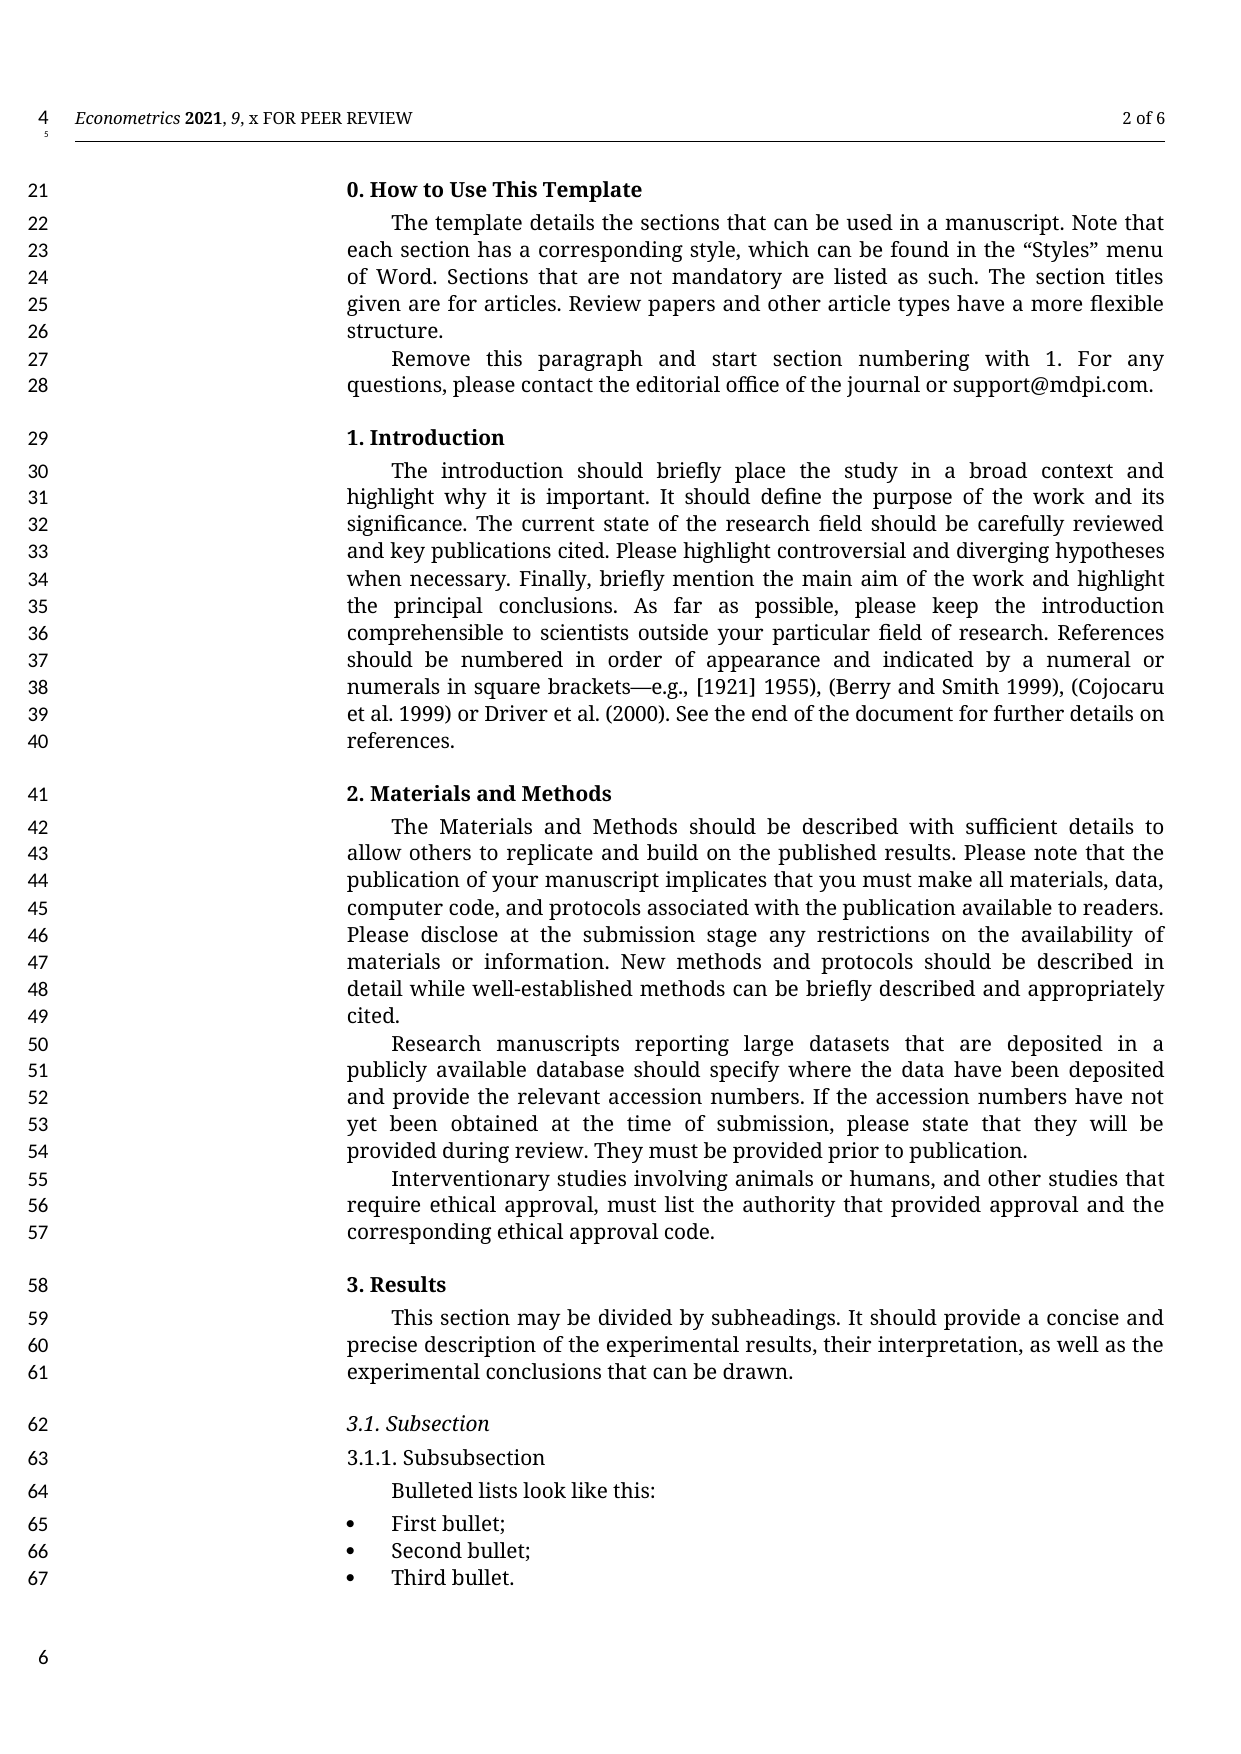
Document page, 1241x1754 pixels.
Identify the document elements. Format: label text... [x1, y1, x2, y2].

text This section may be divided by subheadings. It should provide a concise and precise description of the experimental results, their interpretation, as well as the experimental conclusions that can be drawn. [347, 1304, 1165, 1385]
list Bulleted lists look like this: [347, 1477, 1165, 1504]
text The Materials and Methods should be described with sufficient details to allow others to replicate and build on the published results. Please note that the publication of your manuscript implicates that you must make all materials, data, computer code, and protocols associated with the publication available to readers. Please disclose at the submission stage any restrictions on the availability of materials or information. New methods and protocols should be described in detail while well-established methods can be briefly described and appropriately cited. [347, 813, 1165, 1029]
subtitle 0. How to Use This Template [347, 176, 1165, 203]
subtitle 3.1.1. Subsubsection [347, 1443, 1165, 1470]
text Interventionary studies involving animals or humans, and other studies that require ethical approval, must list the authority that provided approval and the corresponding ethical approval code. [347, 1165, 1165, 1246]
subtitle 2. Materials and Methods [347, 779, 1165, 807]
subtitle 1. Introduction [347, 423, 1165, 451]
list First bullet; [347, 1510, 1165, 1537]
list Third bullet. [347, 1564, 1165, 1591]
subtitle 3.1. Subsection [347, 1410, 1165, 1437]
list Second bullet; [347, 1537, 1165, 1564]
text The introduction should briefly place the study in a broad context and highlight why it is important. It should define the purpose of the work and its significance. The current state of the research field should be carefully reviewed and key publications cited. Please highlight controversial and diverging hypotheses when necessary. Finally, briefly mention the main aim of the work and highlight the principal conclusions. As far as possible, please keep the introduction comprehensible to scientists outside your particular field of research. References should be numbered in order of appearance and indicated by a numeral or numerals in square brackets—e.g., [1921] 1955), (Berry and Smith 1999), (Cojocaru et al. 1999) or Driver et al. (2000). See the end of the document for further details on references. [347, 457, 1165, 754]
text Research manuscripts reporting large datasets that are deposited in a publicly available database should specify where the data have been deposited and provide the relevant accession numbers. If the accession numbers have not yet been obtained at the time of submission, please state that they will be provided during review. They must be provided prior to publication. [347, 1029, 1165, 1165]
text Remove this paragraph and start section numbering with 1. For any questions, please contact the editorial office of the journal or support@mdpi.com. [347, 344, 1165, 398]
text The template details the sections that can be used in a manuscript. Note that each section has a corresponding style, which can be found in the “Styles” menu of Word. Sections that are not mandatory are listed as such. The section titles given are for articles. Review papers and other article types have a more flexible structure. [347, 209, 1165, 344]
subtitle 3. Results [347, 1271, 1165, 1298]
